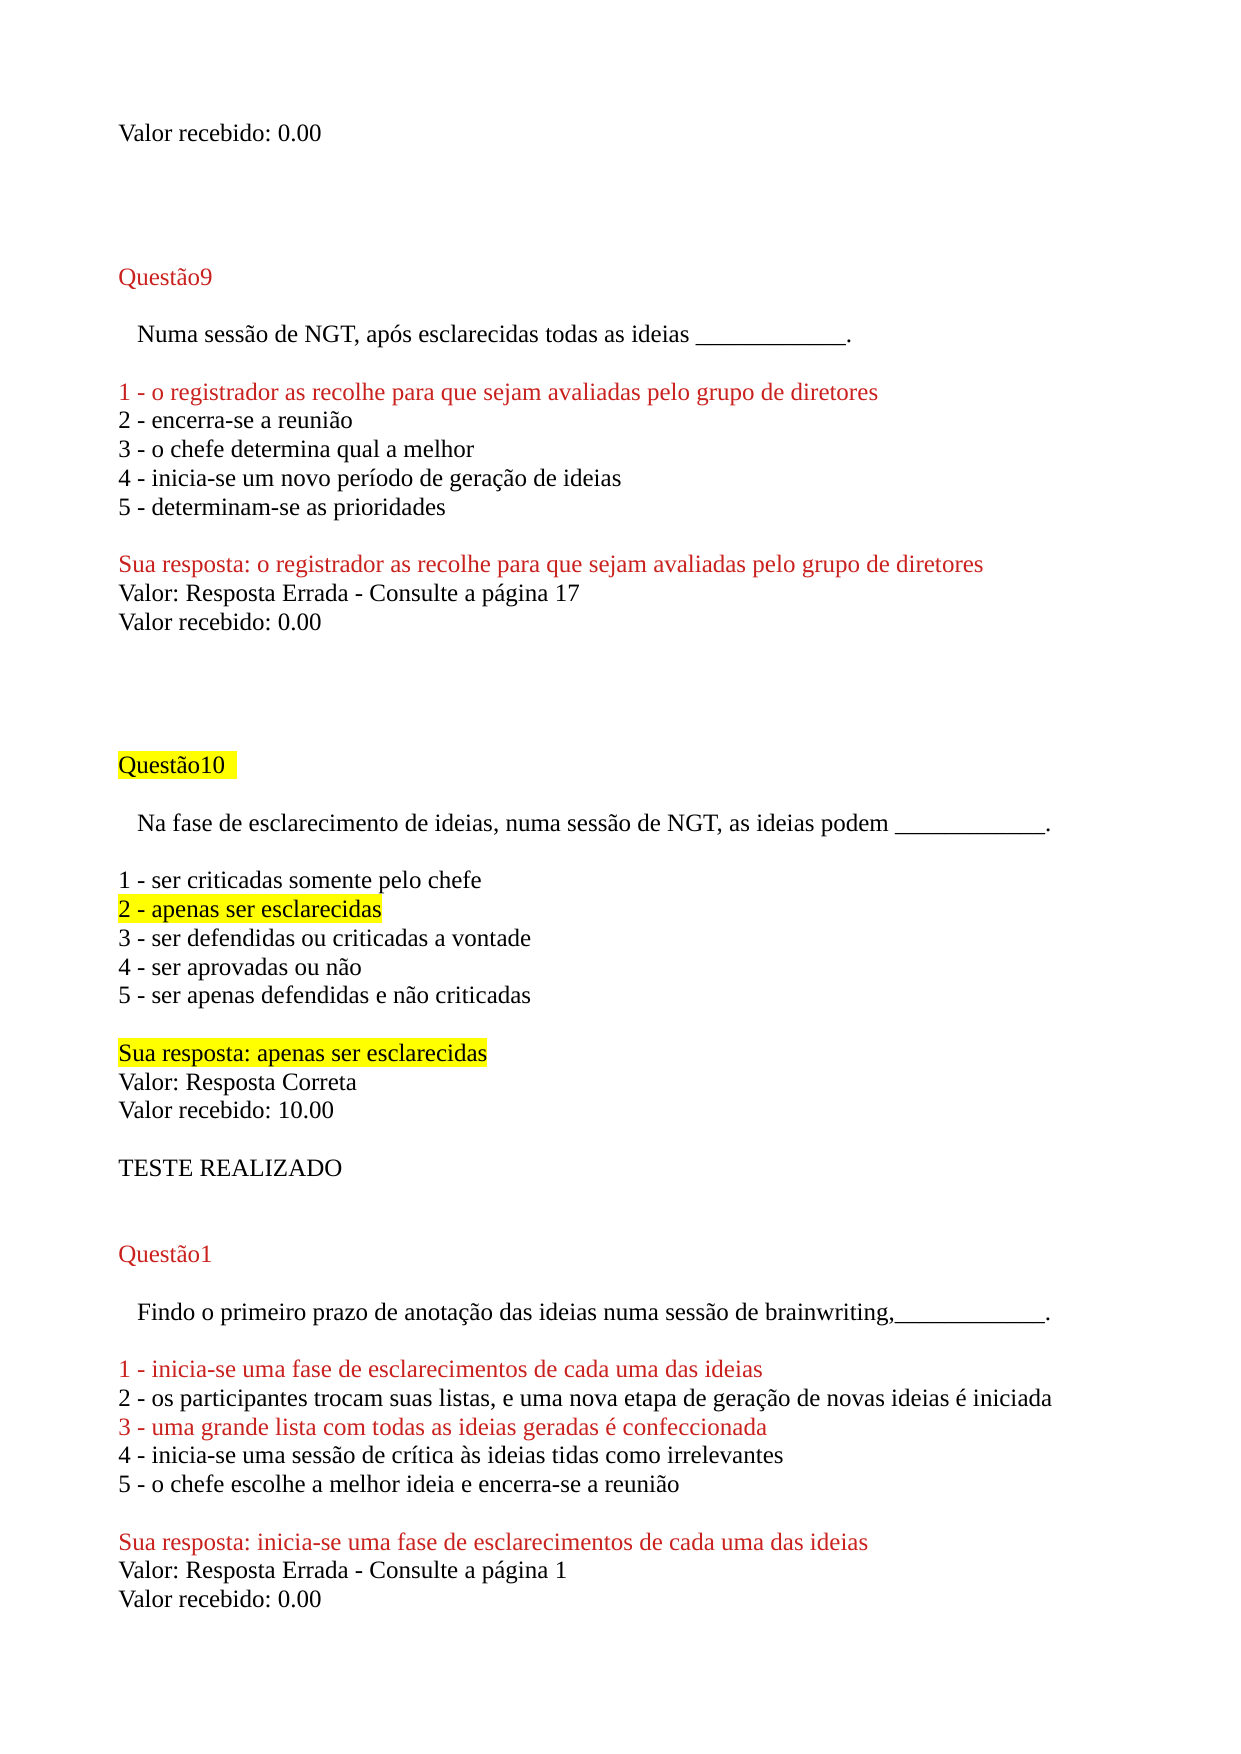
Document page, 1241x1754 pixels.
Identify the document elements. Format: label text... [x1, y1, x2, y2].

text Sua resposta: o registrador as recolhe para que sejam avaliadas pelo grupo de diretores [118, 549, 1122, 578]
text 4 - ser aprovadas ou não [118, 952, 1122, 981]
text Valor: Resposta Errada - Consulte a página 17 [118, 578, 1122, 607]
text 3 - uma grande lista com todas as ideias geradas é confeccionada [118, 1412, 1122, 1441]
text Questão9 [118, 262, 1122, 291]
text Valor recebido: 0.00 [118, 607, 1122, 636]
text Valor: Resposta Errada - Consulte a página 1 [118, 1556, 1122, 1584]
text Findo o primeiro prazo de anotação das ideias numa sessão de brainwriting,____________. [118, 1297, 1122, 1326]
text 5 - determinam-se as prioridades [118, 492, 1122, 521]
text Valor recebido: 0.00 [118, 118, 1122, 147]
text 5 - o chefe escolhe a melhor ideia e encerra-se a reunião [118, 1469, 1122, 1498]
text 1 - o registrador as recolhe para que sejam avaliadas pelo grupo de diretores [118, 377, 1122, 406]
text Valor recebido: 10.00 [118, 1096, 1122, 1124]
text 2 - encerra-se a reunião [118, 406, 1122, 434]
text Na fase de esclarecimento de ideias, numa sessão de NGT, as ideias podem ____________. [118, 808, 1122, 837]
text Numa sessão de NGT, após esclarecidas todas as ideias ____________. [118, 319, 1122, 348]
text Valor recebido: 0.00 [118, 1584, 1122, 1613]
text Valor: Resposta Correta [118, 1067, 1122, 1096]
text 1 - inicia-se uma fase de esclarecimentos de cada uma das ideias [118, 1354, 1122, 1383]
text Sua resposta: inicia-se uma fase de esclarecimentos de cada uma das ideias [118, 1527, 1122, 1556]
text Sua resposta: apenas ser esclarecidas [118, 1038, 1122, 1067]
text TESTE REALIZADO [118, 1153, 1122, 1182]
text 4 - inicia-se um novo período de geração de ideias [118, 463, 1122, 492]
text 2 - apenas ser esclarecidas [118, 894, 1122, 923]
text 2 - os participantes trocam suas listas, e uma nova etapa de geração de novas ideias é iniciada [118, 1383, 1122, 1412]
text 4 - inicia-se uma sessão de crítica às ideias tidas como irrelevantes [118, 1441, 1122, 1469]
text Questão1 [118, 1239, 1122, 1268]
text Questão10 [118, 751, 1122, 779]
text 3 - ser defendidas ou criticadas a vontade [118, 923, 1122, 952]
text 3 - o chefe determina qual a melhor [118, 434, 1122, 463]
text 1 - ser criticadas somente pelo chefe [118, 866, 1122, 894]
text 5 - ser apenas defendidas e não criticadas [118, 981, 1122, 1009]
